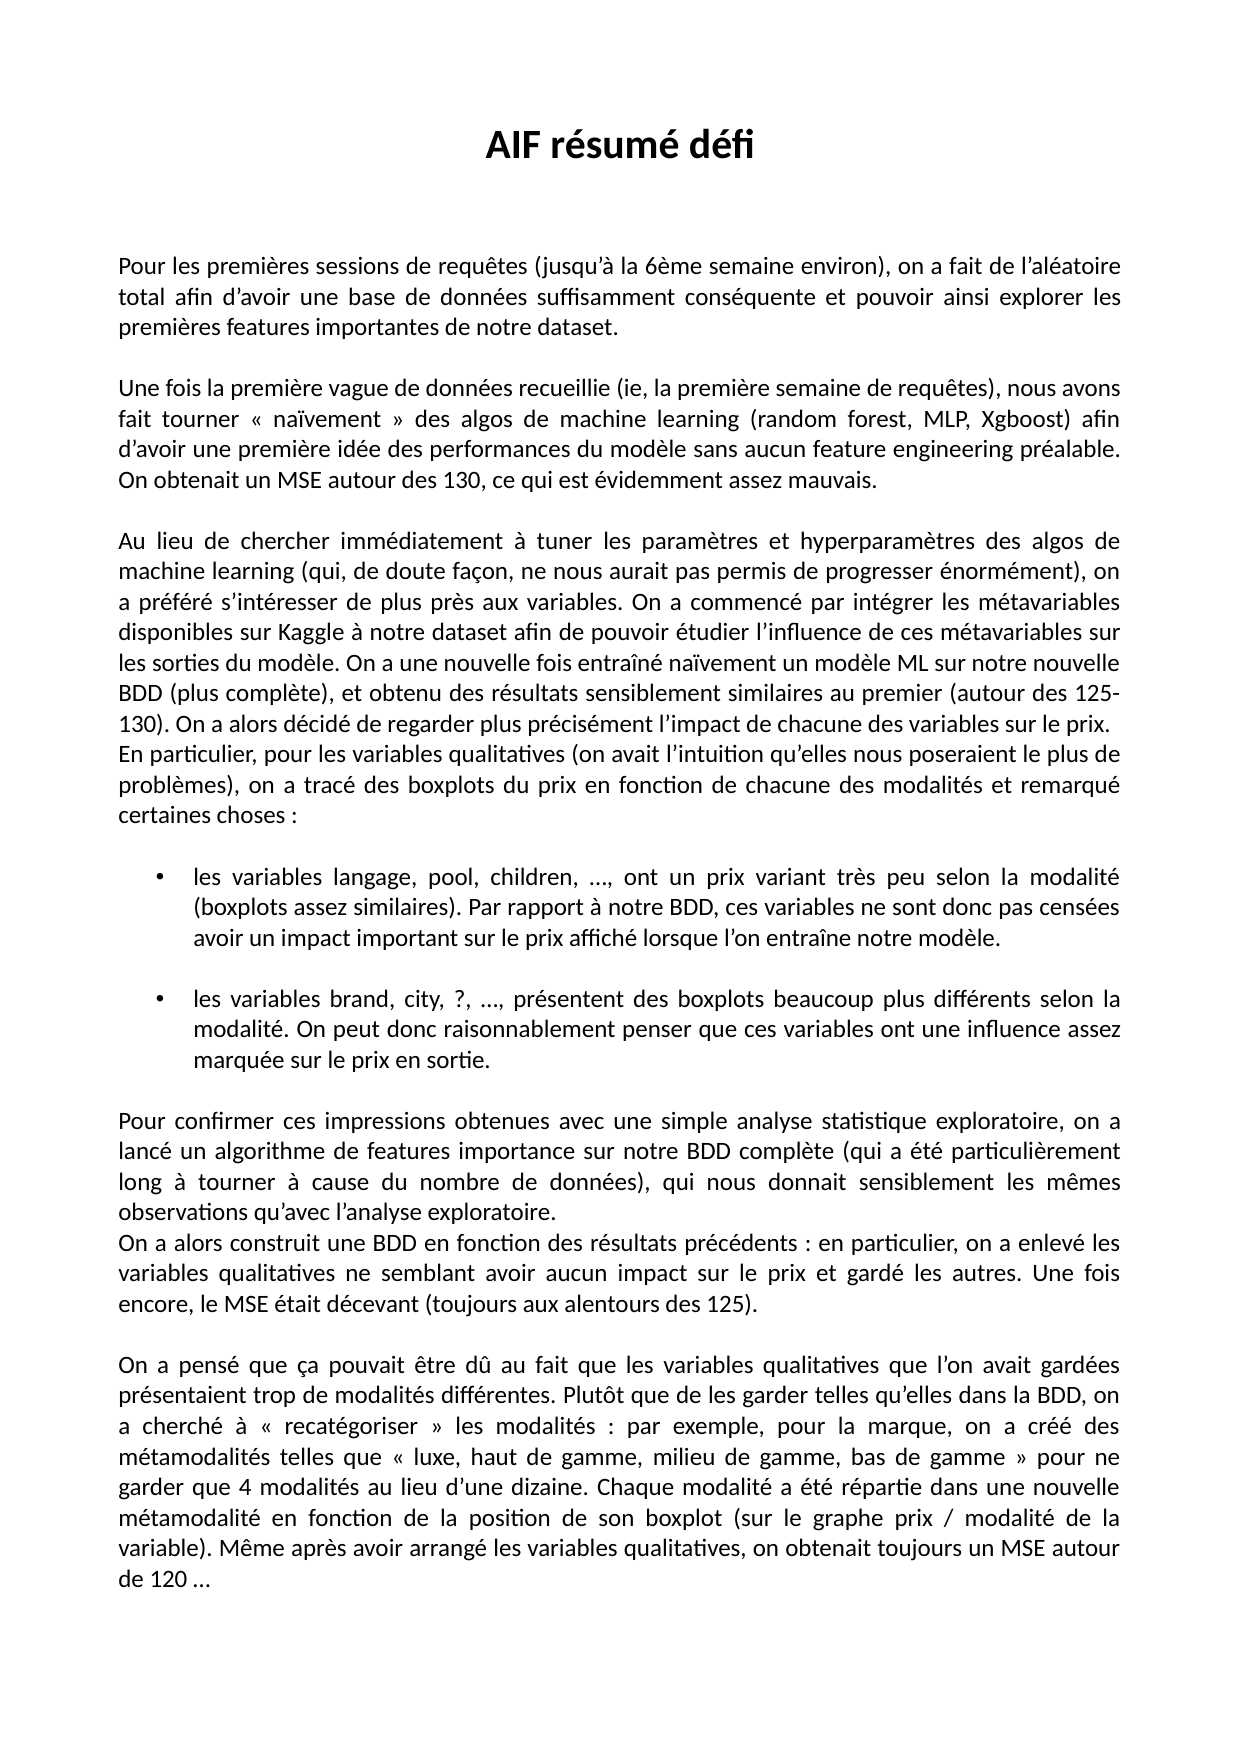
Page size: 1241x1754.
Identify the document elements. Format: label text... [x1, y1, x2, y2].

text On a pensé que ça pouvait être dû au fait que les variables qualitatives que l’on avait gardées présentaient trop de modalités différentes. Plutôt que de les garder telles qu’elles dans la BDD, on a cherché à « recatégoriser » les modalités : par exemple, pour la marque, on a créé des métamodalités telles que « luxe, haut de gamme, milieu de gamme, bas de gamme » pour ne garder que 4 modalités au lieu d’une dizaine. Chaque modalité a été répartie dans une nouvelle métamodalité en fonction de la position de son boxplot (sur le graphe prix / modalité de la variable). Même après avoir arrangé les variables qualitatives, on obtenait toujours un MSE autour de 120 … [118, 1349, 1122, 1593]
text On a alors construit une BDD en fonction des résultats précédents : en particulier, on a enlevé les variables qualitatives ne semblant avoir aucun impact sur le prix et gardé les autres. Une fois encore, le MSE était décevant (toujours aux alentours des 125). [118, 1227, 1122, 1318]
text Pour les premières sessions de requêtes (jusqu’à la 6ème semaine environ), on a fait de l’aléatoire total afin d’avoir une base de données suffisamment conséquente et pouvoir ainsi explorer les premières features importantes de notre dataset. [118, 250, 1122, 342]
text AIF résumé défi [118, 118, 1122, 169]
text Au lieu de chercher immédiatement à tuner les paramètres et hyperparamètres des algos de machine learning (qui, de doute façon, ne nous aurait pas permis de progresser énormément), on a préféré s’intéresser de plus près aux variables. On a commencé par intégrer les métavariables disponibles sur Kaggle à notre dataset afin de pouvoir étudier l’influence de ces métavariables sur les sorties du modèle. On a une nouvelle fois entraîné naïvement un modèle ML sur notre nouvelle BDD (plus complète), et obtenu des résultats sensiblement similaires au premier (autour des 125-130). On a alors décidé de regarder plus précisément l’impact de chacune des variables sur le prix. [118, 525, 1122, 739]
text En particulier, pour les variables qualitatives (on avait l’intuition qu’elles nous poseraient le plus de problèmes), on a tracé des boxplots du prix en fonction de chacune des modalités et remarqué certaines choses : [118, 739, 1122, 830]
list les variables langage, pool, children, …, ont un prix variant très peu selon la modalité (boxplots assez similaires). Par rapport à notre BDD, ces variables ne sont donc pas censées avoir un impact important sur le prix affiché lorsque l’on entraîne notre modèle. [156, 861, 1122, 952]
text Pour confirmer ces impressions obtenues avec une simple analyse statistique exploratoire, on a lancé un algorithme de features importance sur notre BDD complète (qui a été particulièrement long à tourner à cause du nombre de données), qui nous donnait sensiblement les mêmes observations qu’avec l’analyse exploratoire. [118, 1105, 1122, 1227]
text Une fois la première vague de données recueillie (ie, la première semaine de requêtes), nous avons fait tourner « naïvement » des algos de machine learning (random forest, MLP, Xgboost) afin d’avoir une première idée des performances du modèle sans aucun feature engineering préalable. On obtenait un MSE autour des 130, ce qui est évidemment assez mauvais. [118, 372, 1122, 494]
list les variables brand, city, ?, …, présentent des boxplots beaucoup plus différents selon la modalité. On peut donc raisonnablement penser que ces variables ont une influence assez marquée sur le prix en sortie. [156, 983, 1122, 1074]
